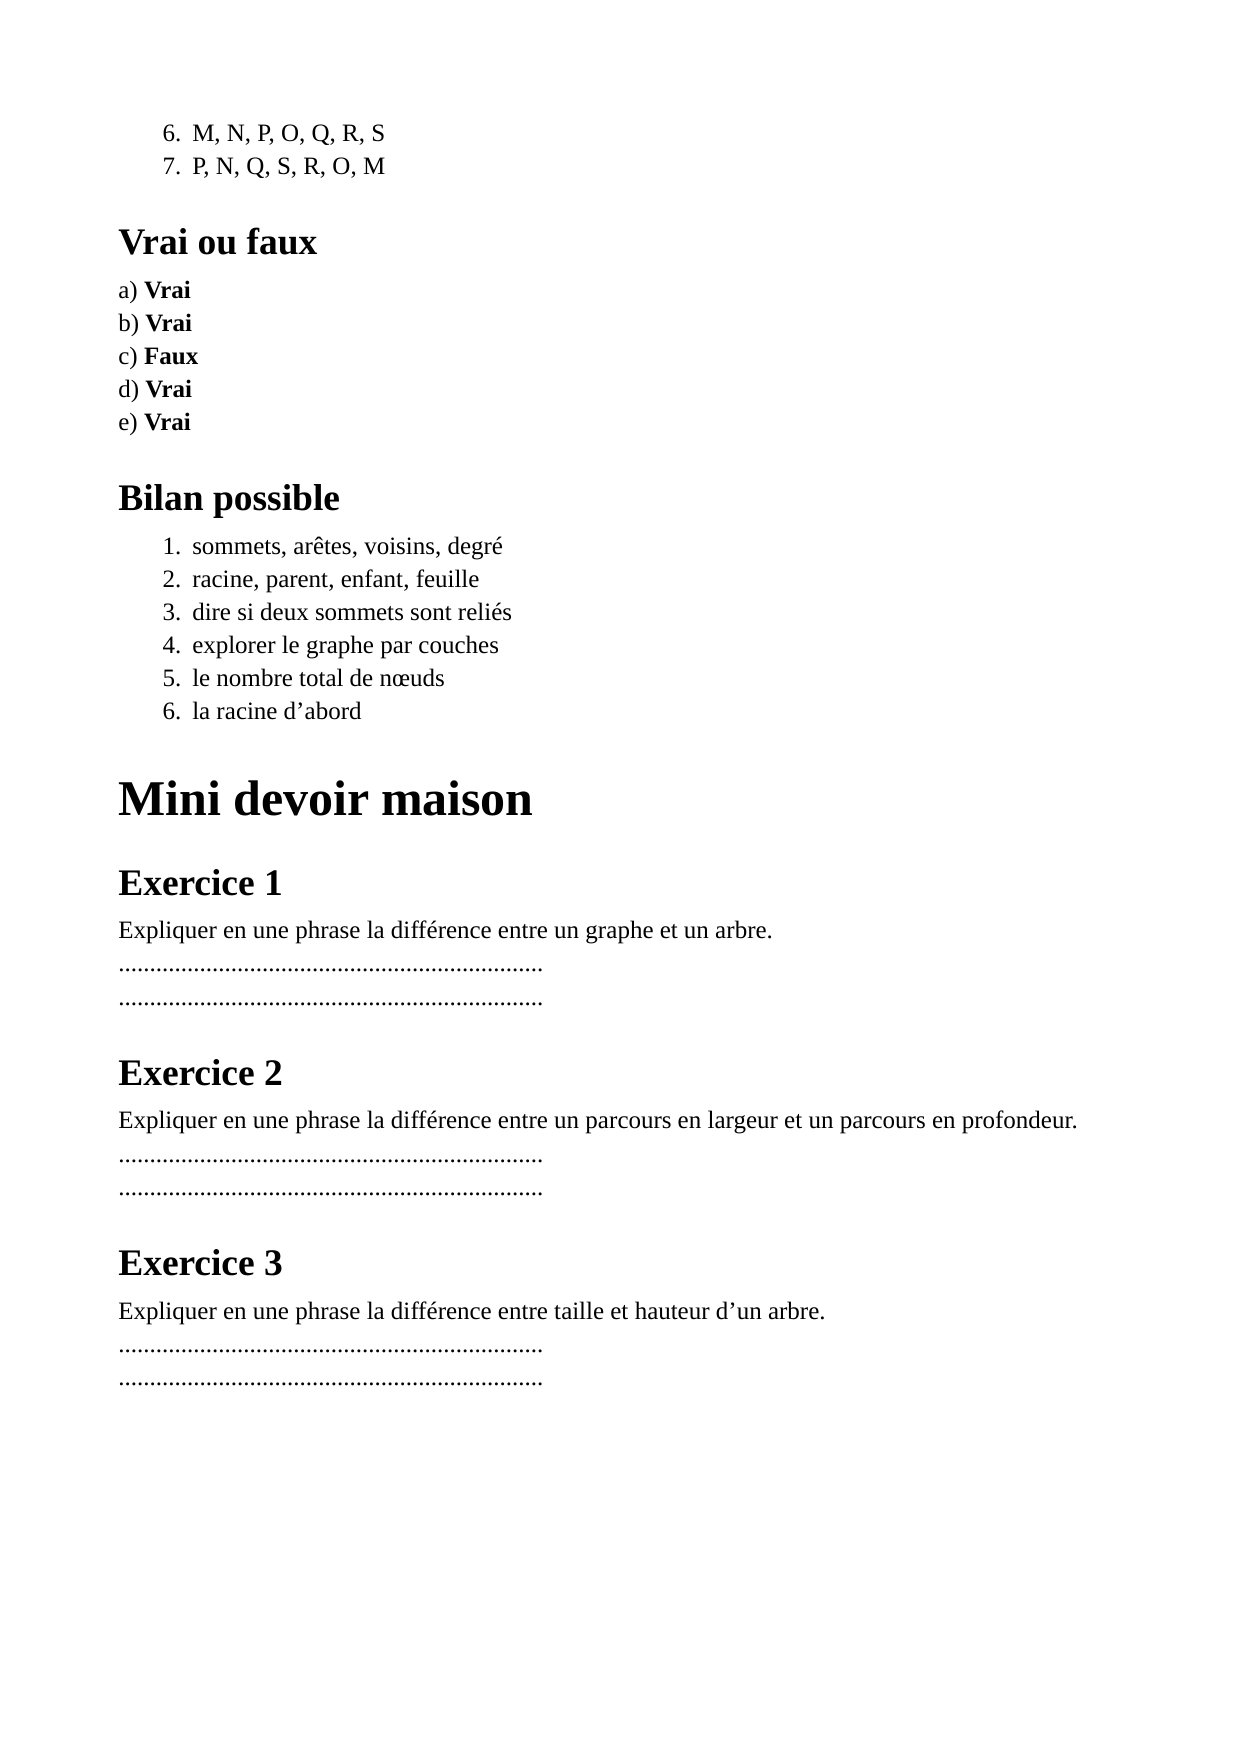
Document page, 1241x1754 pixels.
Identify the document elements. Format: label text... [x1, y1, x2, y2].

subtitle Exercice 1 [118, 860, 1122, 903]
list P, N, Q, S, R, O, M [162, 151, 1122, 180]
subtitle Exercice 2 [118, 1050, 1122, 1093]
list racine, parent, enfant, feuille [162, 564, 1122, 593]
list dire si deux sommets sont reliés [162, 597, 1122, 626]
text Expliquer en une phrase la différence entre un parcours en largeur et un parcours en profondeur. .................................................................... .................................................................... [118, 1106, 1122, 1200]
subtitle Vrai ou faux [118, 219, 1122, 263]
list le nombre total de nœuds [162, 663, 1122, 692]
list la racine d’abord [162, 696, 1122, 725]
subtitle Exercice 3 [118, 1240, 1122, 1283]
text a) Vrai b) Vrai c) Faux d) Vrai e) Vrai [118, 275, 1122, 436]
subtitle Mini devoir maison [118, 769, 1122, 827]
list explorer le graphe par couches [162, 630, 1122, 659]
list sommets, arêtes, voisins, degré [162, 531, 1122, 560]
list M, N, P, O, Q, R, S [162, 118, 1122, 147]
text Expliquer en une phrase la différence entre taille et hauteur d’un arbre. .................................................................... .................................................................... [118, 1296, 1122, 1391]
text Expliquer en une phrase la différence entre un graphe et un arbre. .................................................................... .................................................................... [118, 916, 1122, 1010]
subtitle Bilan possible [118, 476, 1122, 519]
